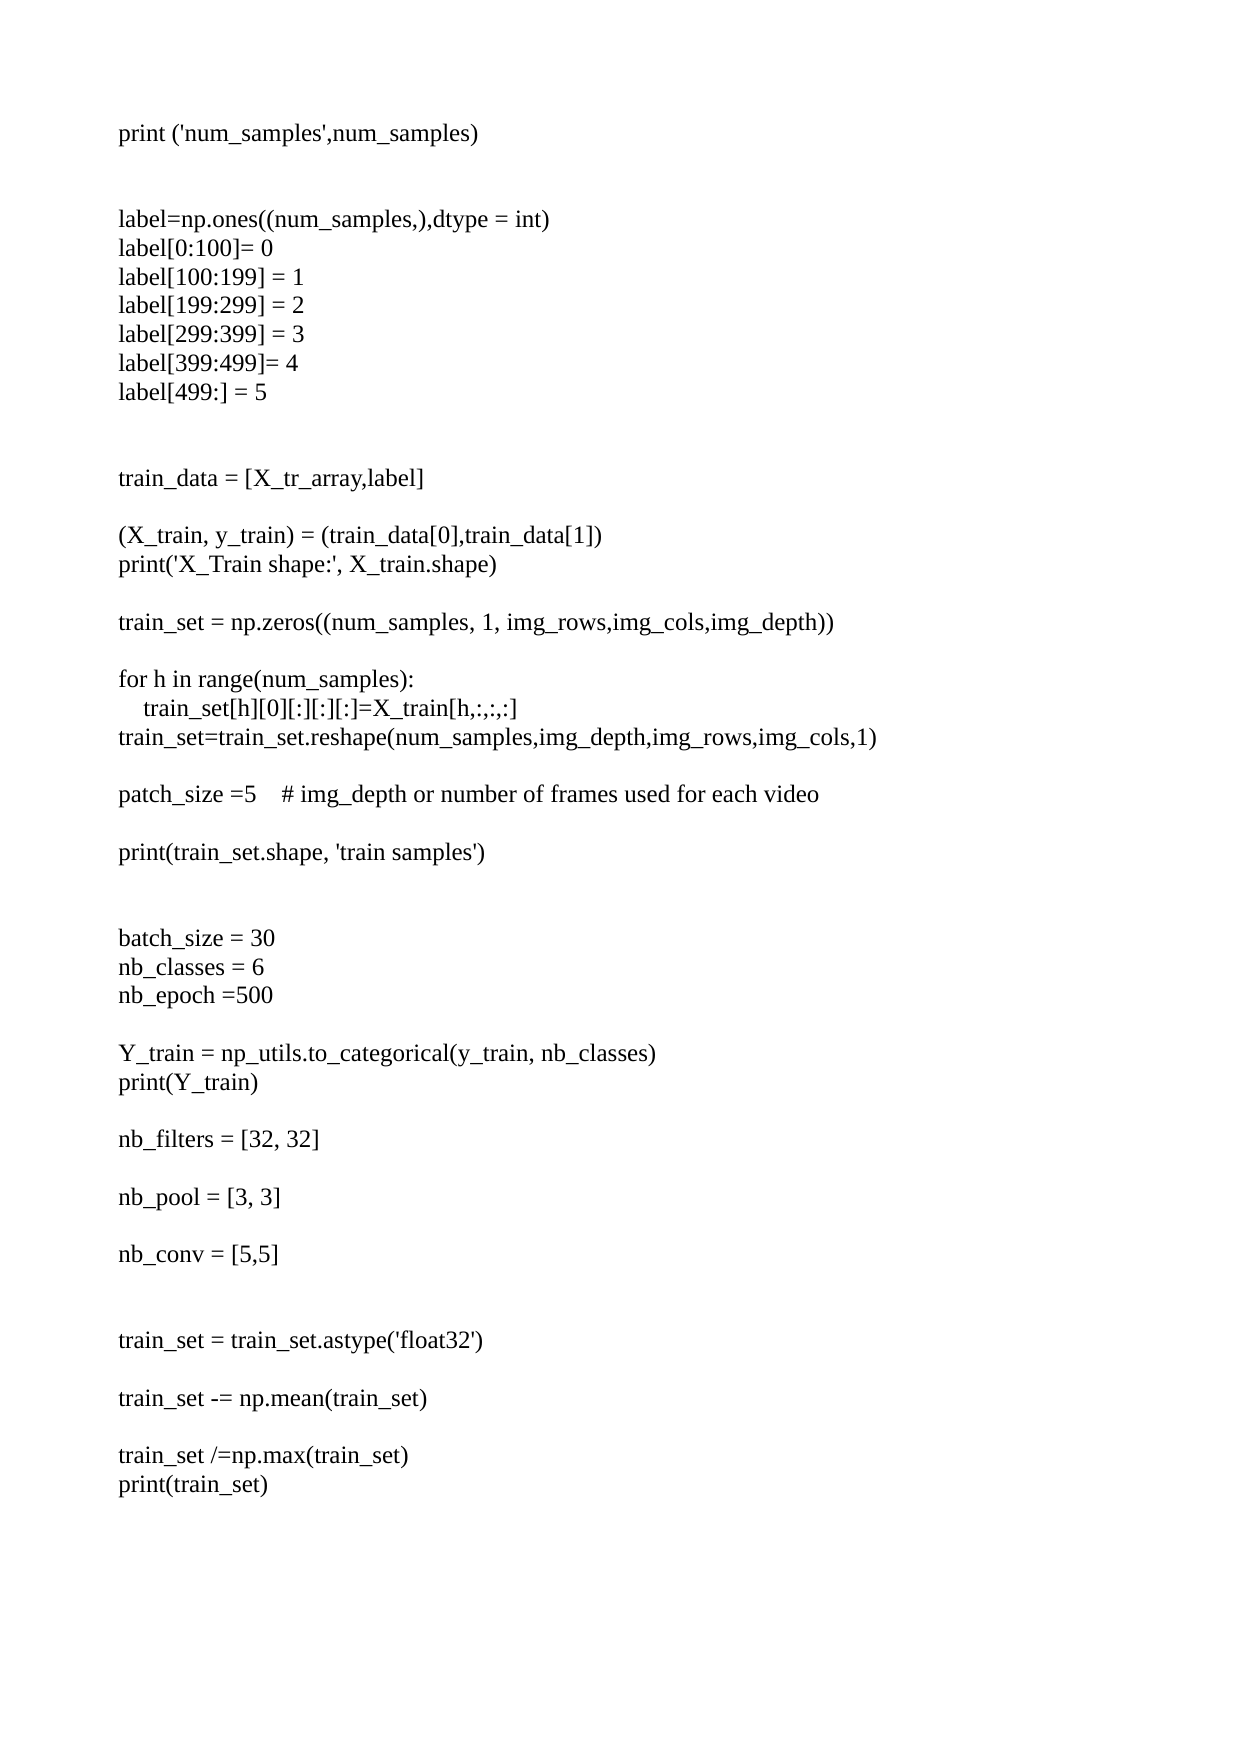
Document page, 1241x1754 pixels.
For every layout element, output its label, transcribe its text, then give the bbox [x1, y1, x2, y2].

text nb_epoch =500 [118, 981, 1122, 1009]
text label[299:399] = 3 [118, 319, 1122, 348]
text label=np.ones((num_samples,),dtype = int) [118, 204, 1122, 233]
text train_data = [X_tr_array,label] [118, 463, 1122, 492]
text label[100:199] = 1 [118, 262, 1122, 291]
text for h in range(num_samples): [118, 664, 1122, 693]
text nb_conv = [5,5] [118, 1239, 1122, 1268]
text train_set = train_set.astype('float32') [118, 1326, 1122, 1354]
text batch_size = 30 [118, 923, 1122, 952]
text label[499:] = 5 [118, 377, 1122, 406]
text print ('num_samples',num_samples) [118, 118, 1122, 147]
text train_set /=np.max(train_set) [118, 1441, 1122, 1469]
text train_set -= np.mean(train_set) [118, 1383, 1122, 1412]
text label[399:499]= 4 [118, 348, 1122, 377]
text print(Y_train) [118, 1067, 1122, 1096]
text nb_pool = [3, 3] [118, 1182, 1122, 1211]
text train_set[h][0][:][:][:]=X_train[h,:,:,:] [118, 693, 1122, 722]
text Y_train = np_utils.to_categorical(y_train, nb_classes) [118, 1038, 1122, 1067]
text nb_classes = 6 [118, 952, 1122, 981]
text (X_train, y_train) = (train_data[0],train_data[1]) [118, 521, 1122, 549]
text train_set=train_set.reshape(num_samples,img_depth,img_rows,img_cols,1) [118, 722, 1122, 751]
text print('X_Train shape:', X_train.shape) [118, 549, 1122, 578]
text print(train_set) [118, 1469, 1122, 1498]
text nb_filters = [32, 32] [118, 1124, 1122, 1153]
text train_set = np.zeros((num_samples, 1, img_rows,img_cols,img_depth)) [118, 607, 1122, 636]
text print(train_set.shape, 'train samples') [118, 837, 1122, 866]
text label[0:100]= 0 [118, 233, 1122, 262]
text patch_size =5 # img_depth or number of frames used for each video [118, 779, 1122, 808]
text label[199:299] = 2 [118, 291, 1122, 319]
